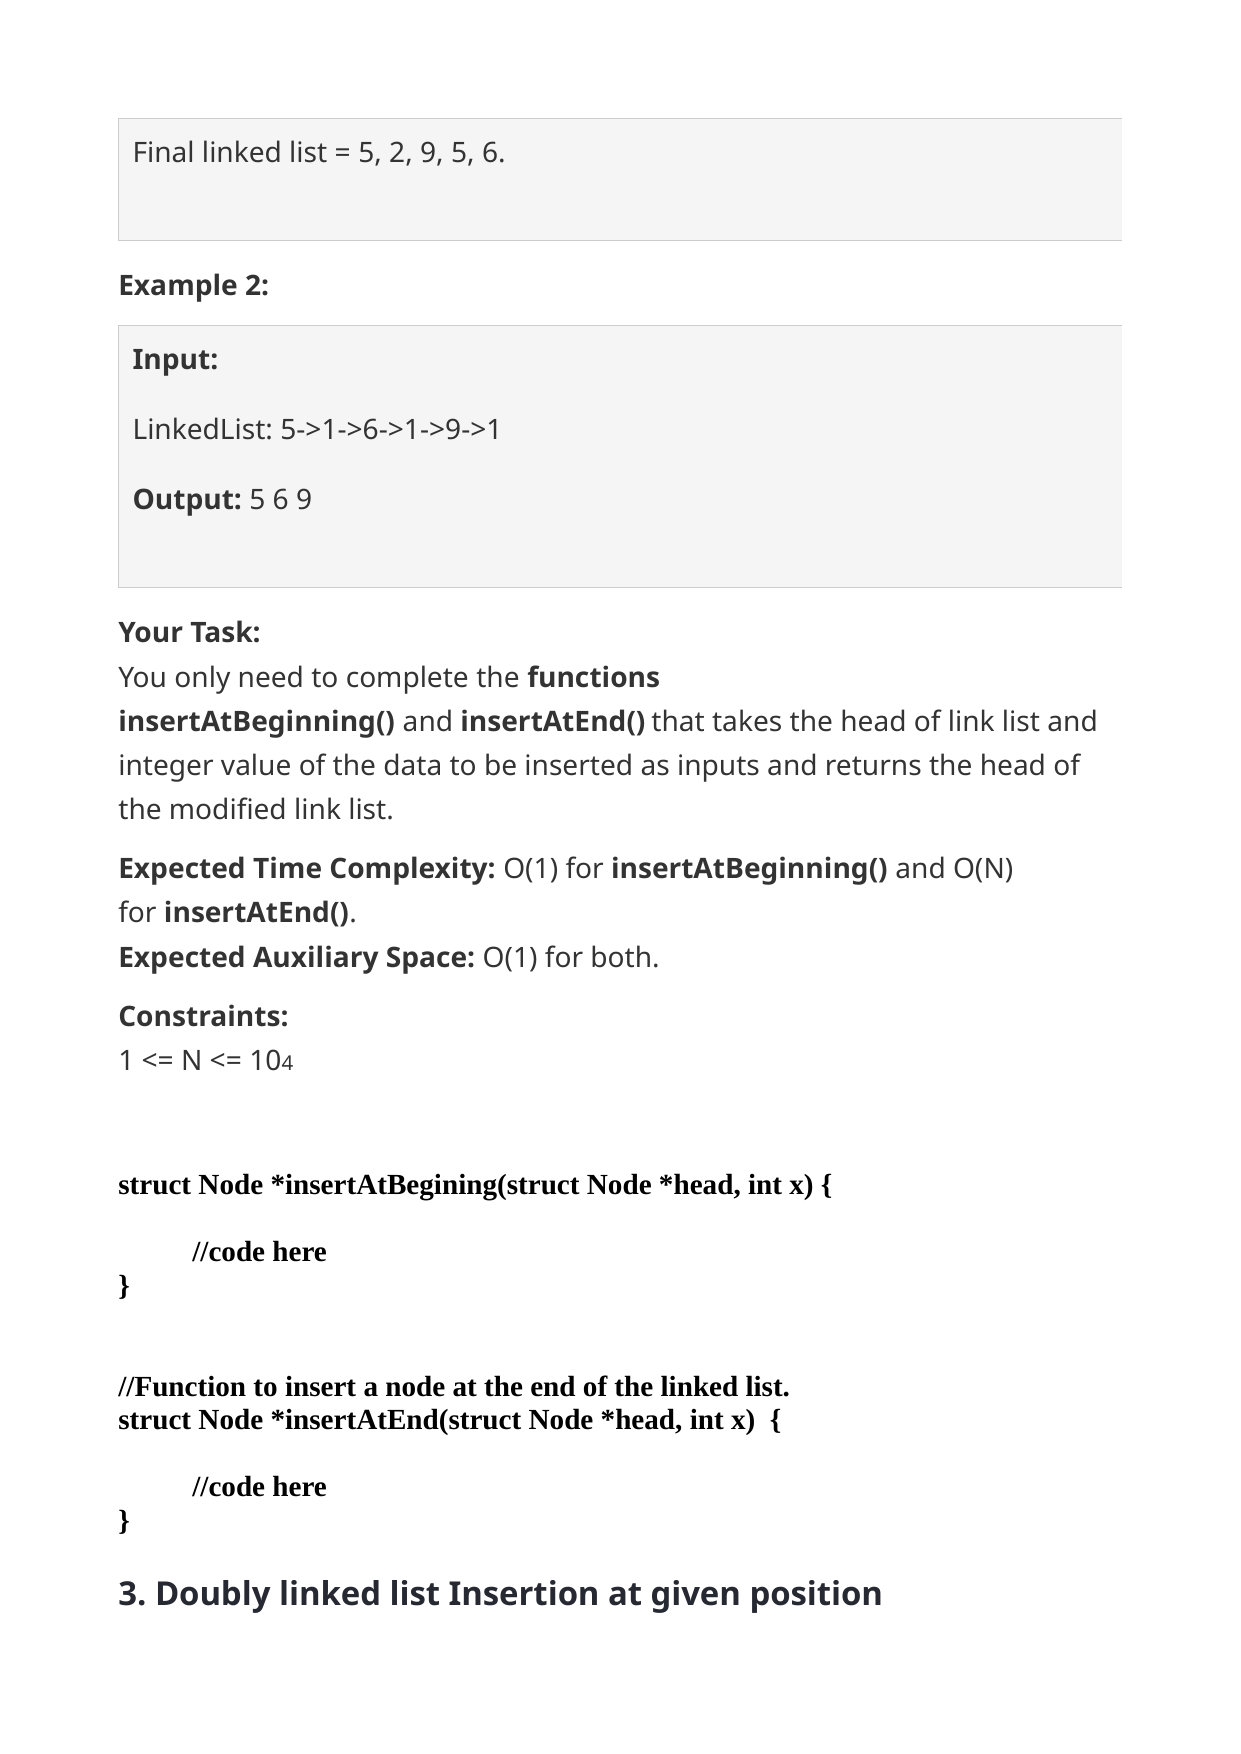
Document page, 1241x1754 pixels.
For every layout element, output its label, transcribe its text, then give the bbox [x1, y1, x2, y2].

text Expected Time Complexity: O(1) for insertAtBeginning() and O(N) for insertAtEnd(). Expected Auxiliary Space: O(1) for both. [118, 849, 1122, 975]
text struct Node *insertAtBegining(struct Node *head, int x) { [118, 1167, 1122, 1201]
text Input: [119, 326, 1122, 378]
text LinkedList: 5->1->6->1->9->1 [119, 395, 1122, 448]
text Constraints: 1 <= N <= 104 [118, 997, 1122, 1079]
text //Function to insert a node at the end of the linked list. [118, 1369, 1122, 1402]
text //code here [118, 1469, 1122, 1503]
text Output: 5 6 9 [119, 465, 1122, 518]
text Your Task: You only need to complete the functions insertAtBeginning() and insertAtEnd() that takes the head of link list and integer value of the data to be inserted as inputs and returns the head of the modified link list. [118, 613, 1122, 827]
text Final linked list = 5, 2, 9, 5, 6. [119, 119, 1122, 171]
text } [118, 1268, 1122, 1302]
text struct Node *insertAtEnd(struct Node *head, int x) { [118, 1402, 1122, 1436]
text 3. Doubly linked list Insertion at given position [118, 1570, 1122, 1614]
text Example 2: [118, 266, 1122, 304]
text } [118, 1503, 1122, 1536]
text //code here [118, 1234, 1122, 1268]
